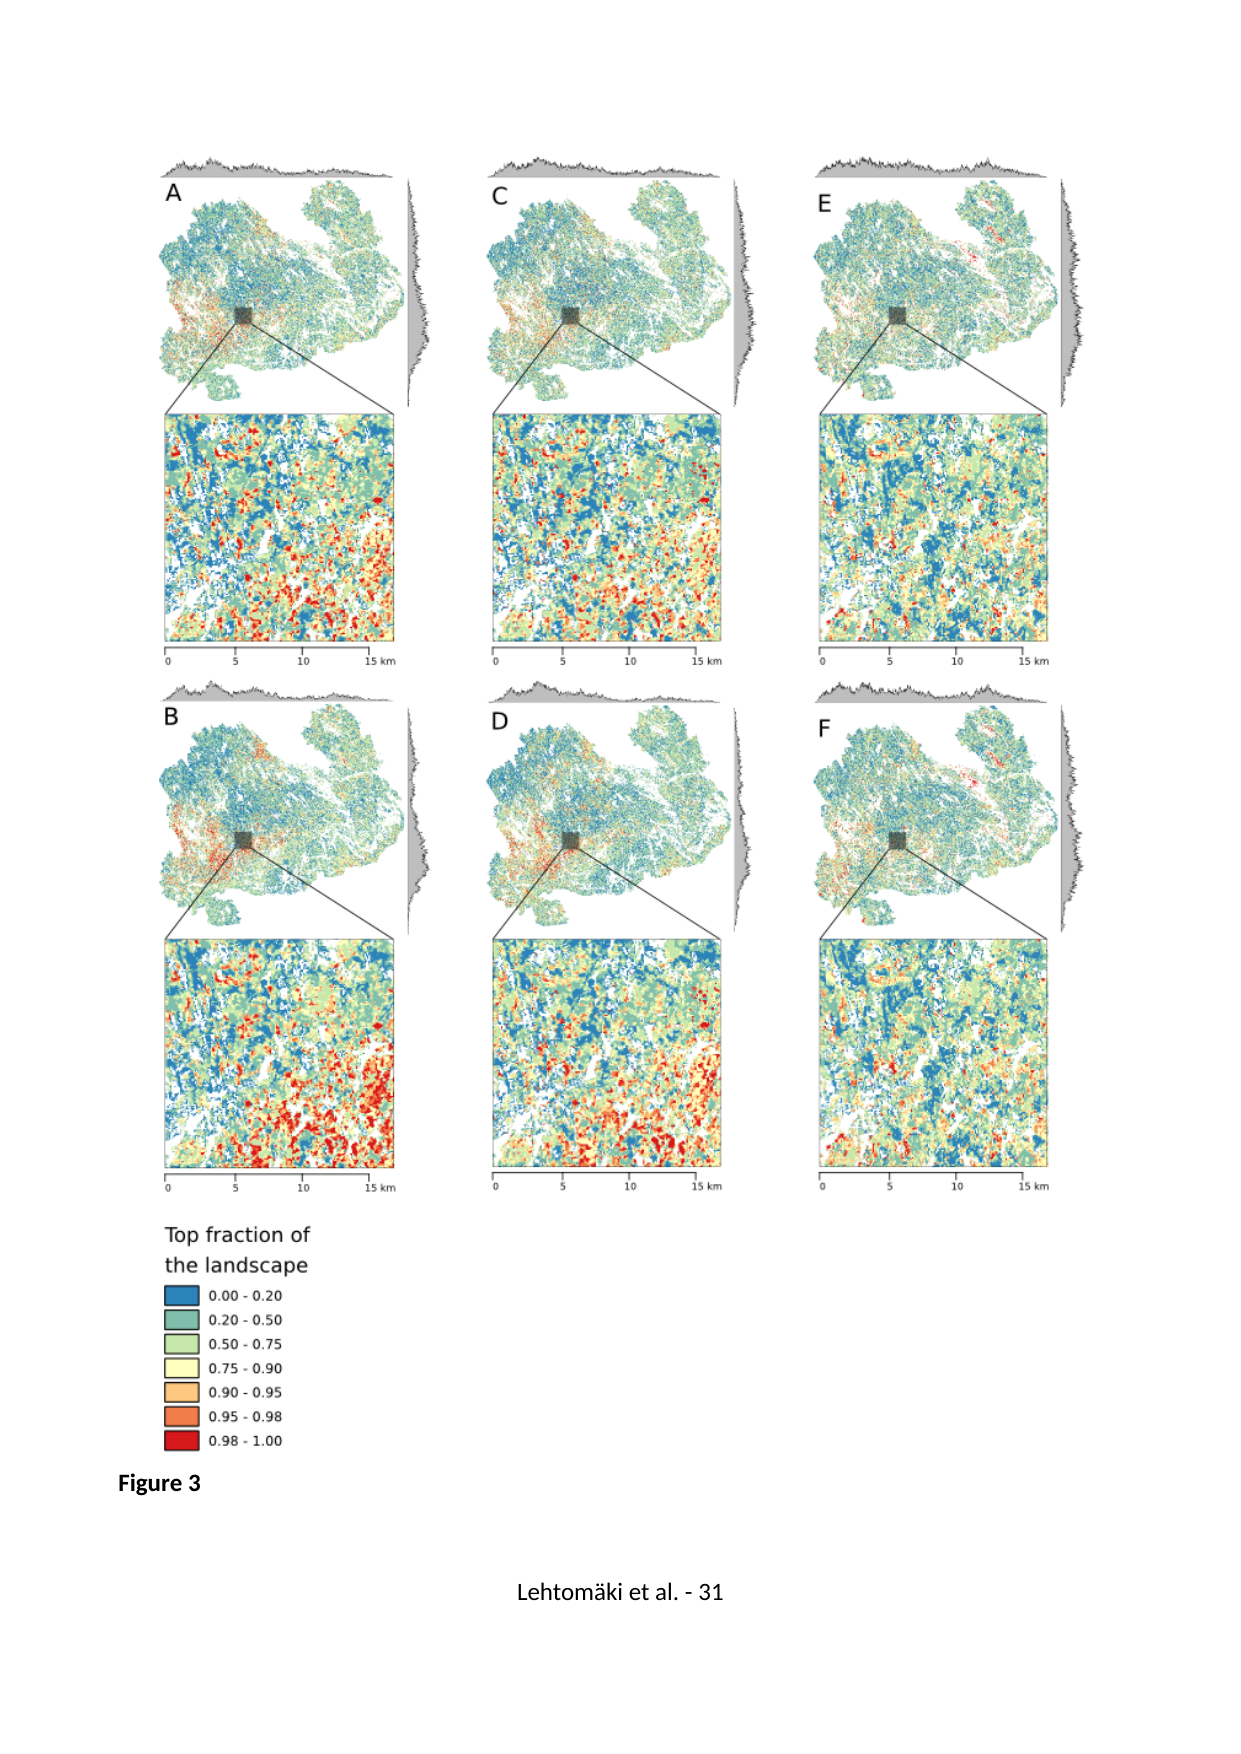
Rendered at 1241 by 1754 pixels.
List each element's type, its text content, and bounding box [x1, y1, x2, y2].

text Figure 3 [118, 148, 1122, 1497]
picture [147, 147, 1093, 1463]
